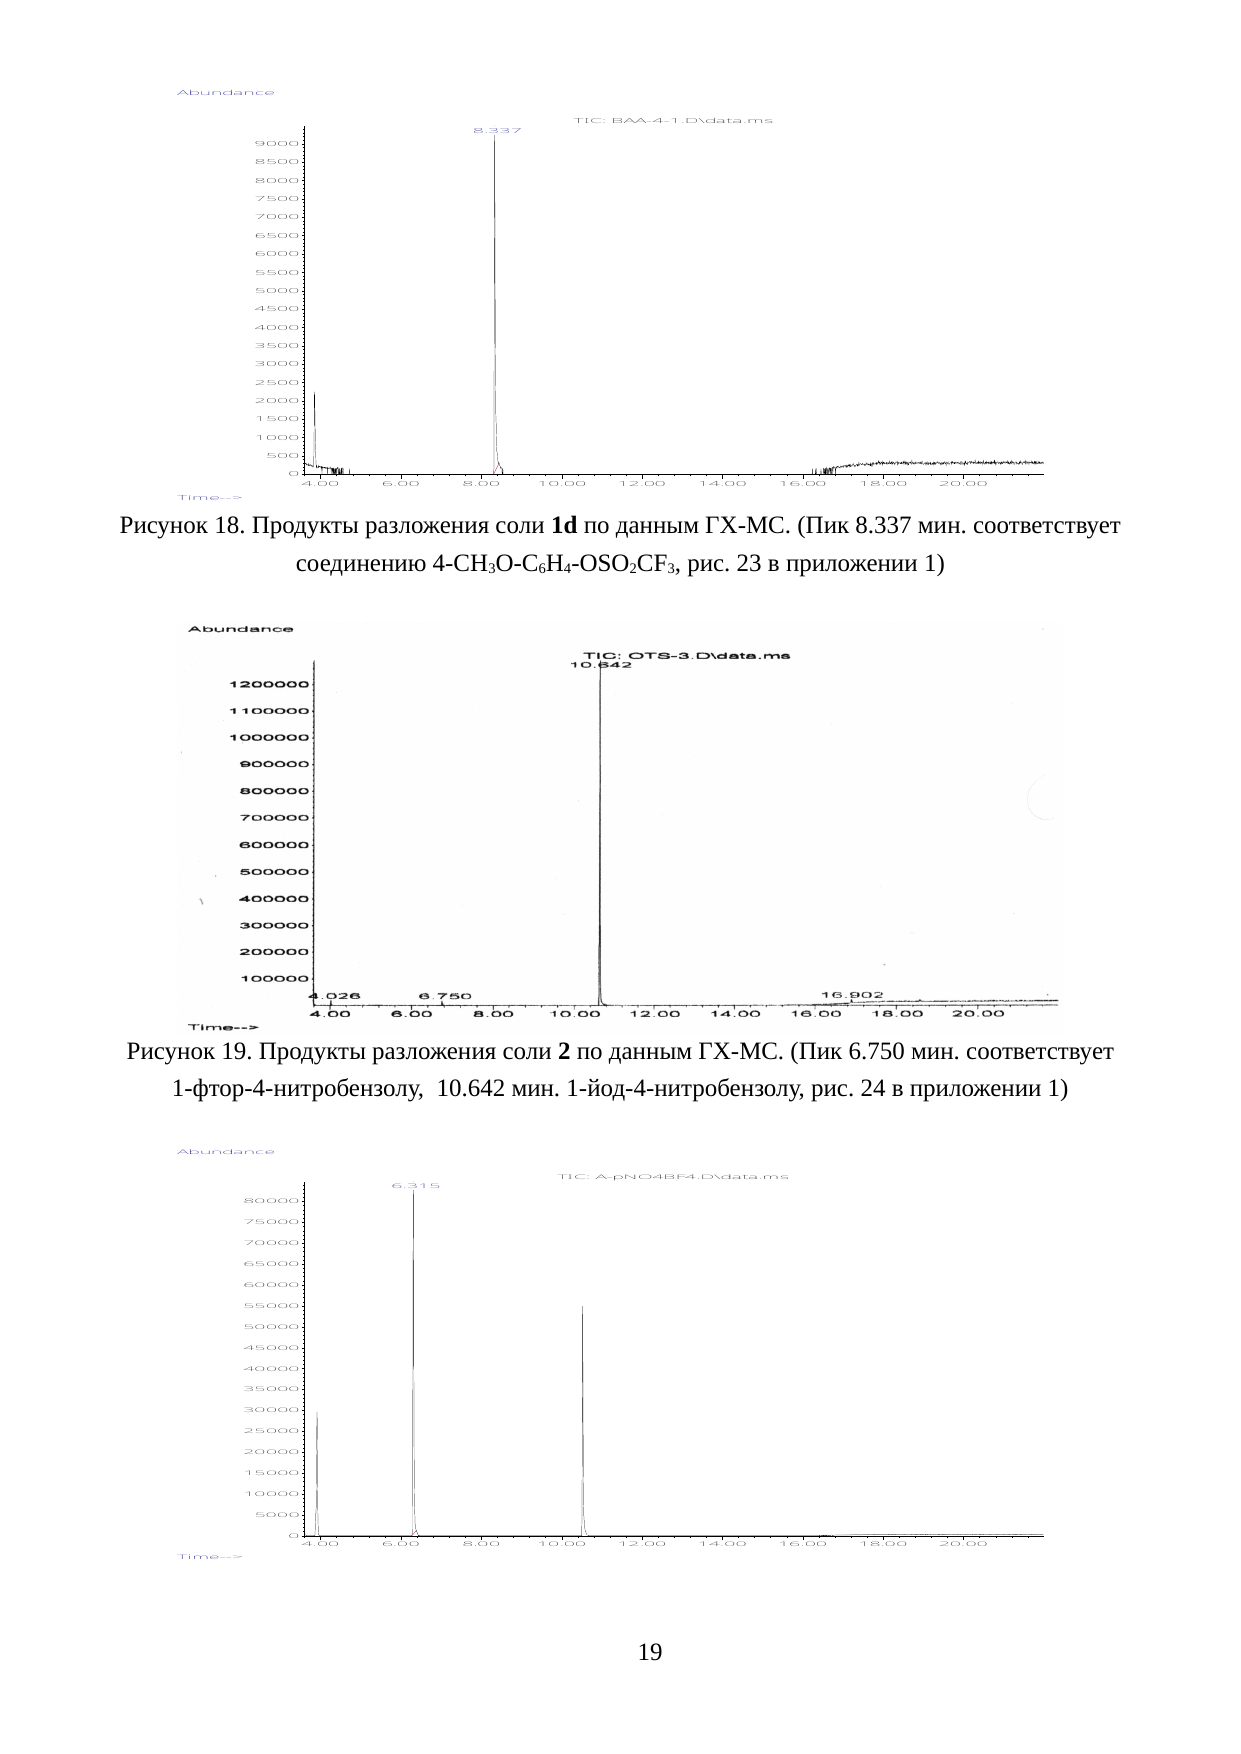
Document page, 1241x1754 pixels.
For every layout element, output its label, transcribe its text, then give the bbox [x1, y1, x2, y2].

picture [177, 622, 1063, 1036]
text Рисунок 18. Продукты разложения соли 1d по данным ГХ-МС. (Пик 8.337 мин. соответствует соединению 4-CH3О-C6H4-OSO2CF3, рис. 23 в приложении 1) [118, 511, 1122, 577]
text Рисунок 19. Продукты разложения соли 2 по данным ГХ-МС. (Пик 6.750 мин. соответствует 1-фтор-4-нитробензолу, 10.642 мин. 1-йод-4-нитробензолу, рис. 24 в приложении 1) [118, 697, 1122, 1102]
